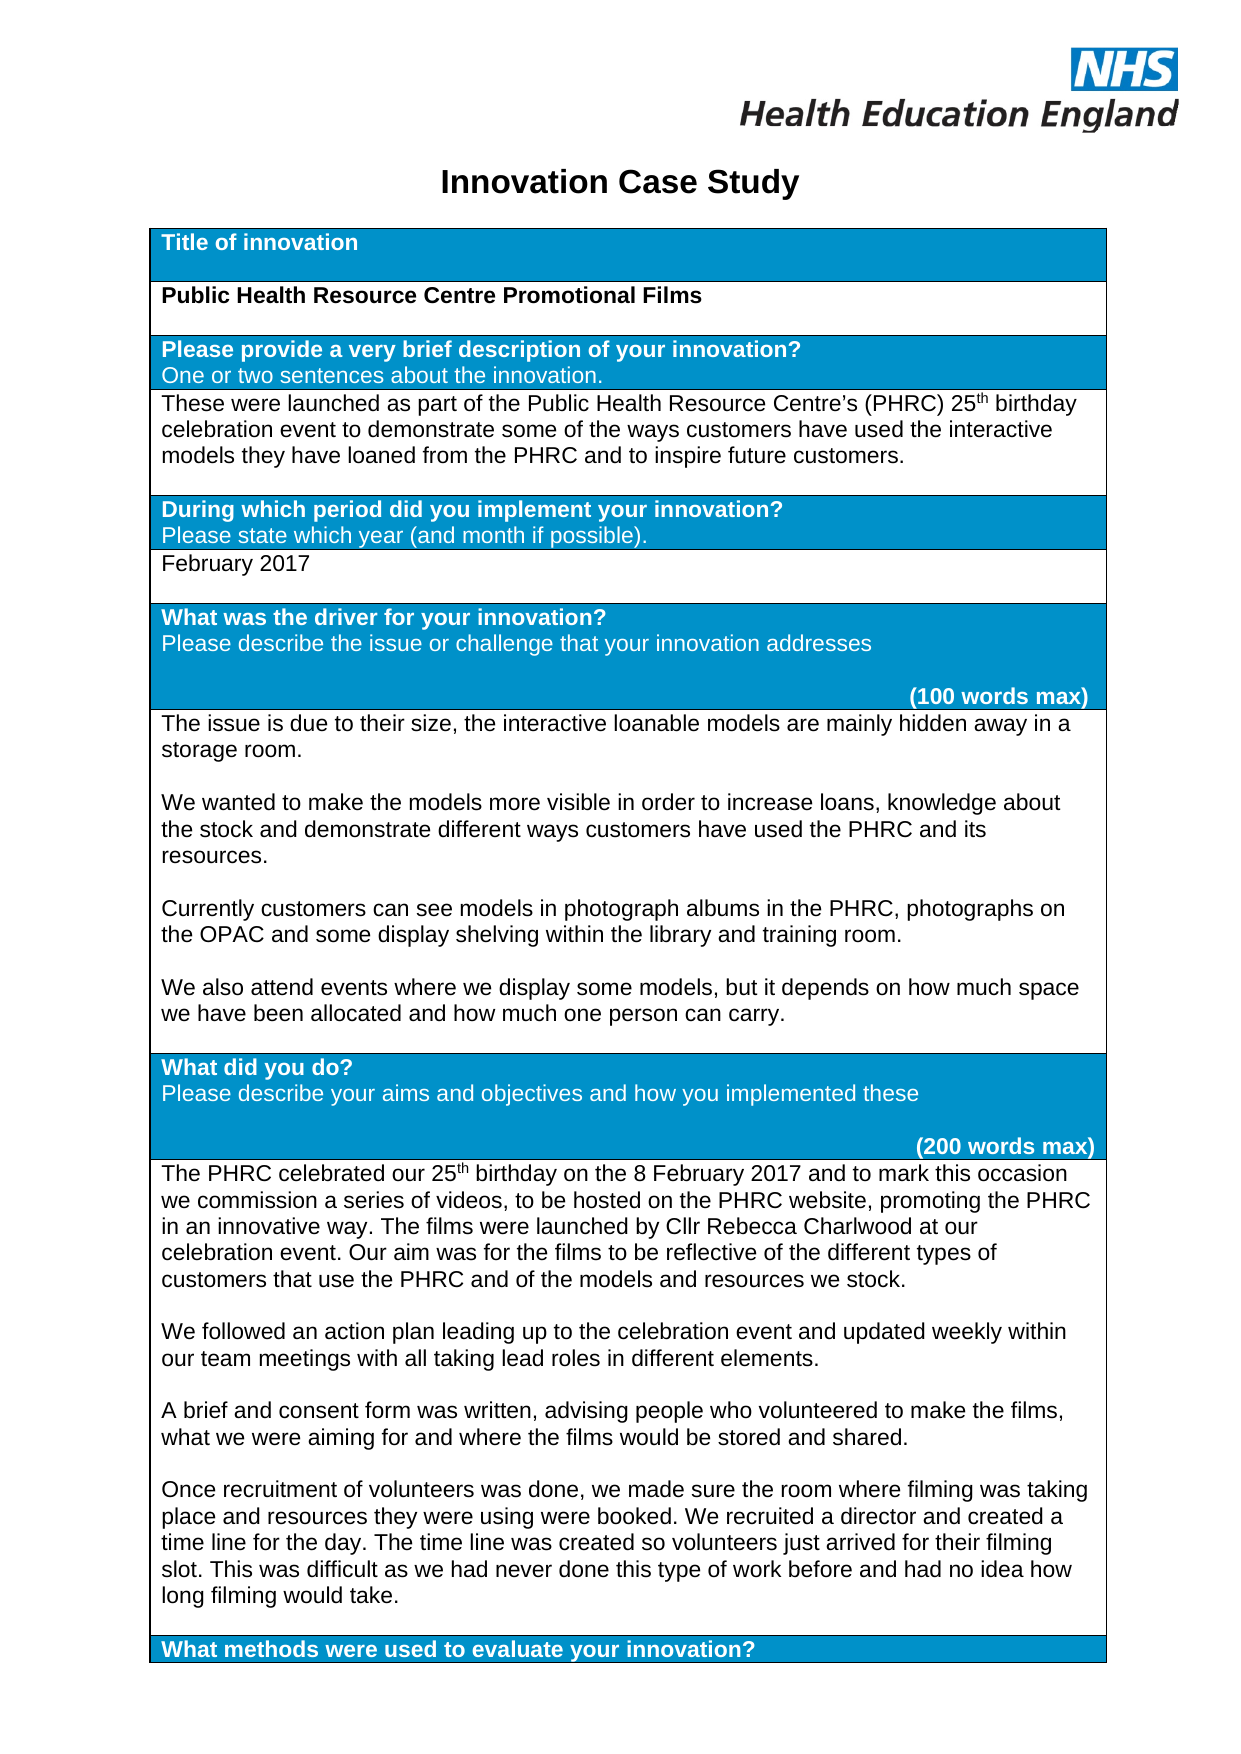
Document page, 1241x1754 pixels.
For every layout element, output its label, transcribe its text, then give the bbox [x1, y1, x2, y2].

table_cell What methods were used to evaluate your innovation? [151, 1636, 1106, 1662]
text Innovation Case Study [150, 118, 1090, 201]
table_cell During which period did you implement your innovation? Please state which year (and month if possible). [151, 496, 1106, 549]
table_cell The PHRC celebrated our 25th birthday on the 8 February 2017 and to mark this occasion we commission a series of videos, to be hosted on the PHRC website, promoting the PHRC in an innovative way. The films were launched by Cllr Rebecca Charlwood at our celebration event. Our aim was for the films to be reflective of the different types of customers that use the PHRC and of the models and resources we stock. We followed an action plan leading up to the celebration event and updated weekly within our team meetings with all taking lead roles in different elements. A brief and consent form was written, advising people who volunteered to make the films, what we were aiming for and where the films would be stored and shared. Once recruitment of volunteers was done, we made sure the room where filming was taking place and resources they were using were booked. We recruited a director and created a time line for the day. The time line was created so volunteers just arrived for their filming slot. This was difficult as we had never done this type of work before and had no idea how long filming would take. [151, 1160, 1106, 1634]
table_cell What was the driver for your innovation? Please describe the issue or challenge that your innovation addresses (100 words max) [151, 604, 1106, 709]
table_cell The issue is due to their size, the interactive loanable models are mainly hidden away in a storage room. We wanted to make the models more visible in order to increase loans, knowledge about the stock and demonstrate different ways customers have used the PHRC and its resources. Currently customers can see models in photograph albums in the PHRC, photographs on the OPAC and some display shelving within the library and training room. We also attend events where we display some models, but it depends on how much space we have been allocated and how much one person can carry. [151, 710, 1106, 1053]
table_cell February 2017 [151, 550, 1106, 603]
table_cell Public Health Resource Centre Promotional Films [151, 282, 1106, 335]
table_cell These were launched as part of the Public Health Resource Centre’s (PHRC) 25th birthday celebration event to demonstrate some of the ways customers have used the interactive models they have loaned from the PHRC and to inspire future customers. [151, 390, 1106, 495]
table_header Title of innovation [151, 229, 1106, 281]
table_cell What did you do? Please describe your aims and objectives and how you implemented these (200 words max) [151, 1054, 1106, 1159]
table_cell Please provide a very brief description of your innovation? One or two sentences about the innovation. [151, 336, 1106, 389]
